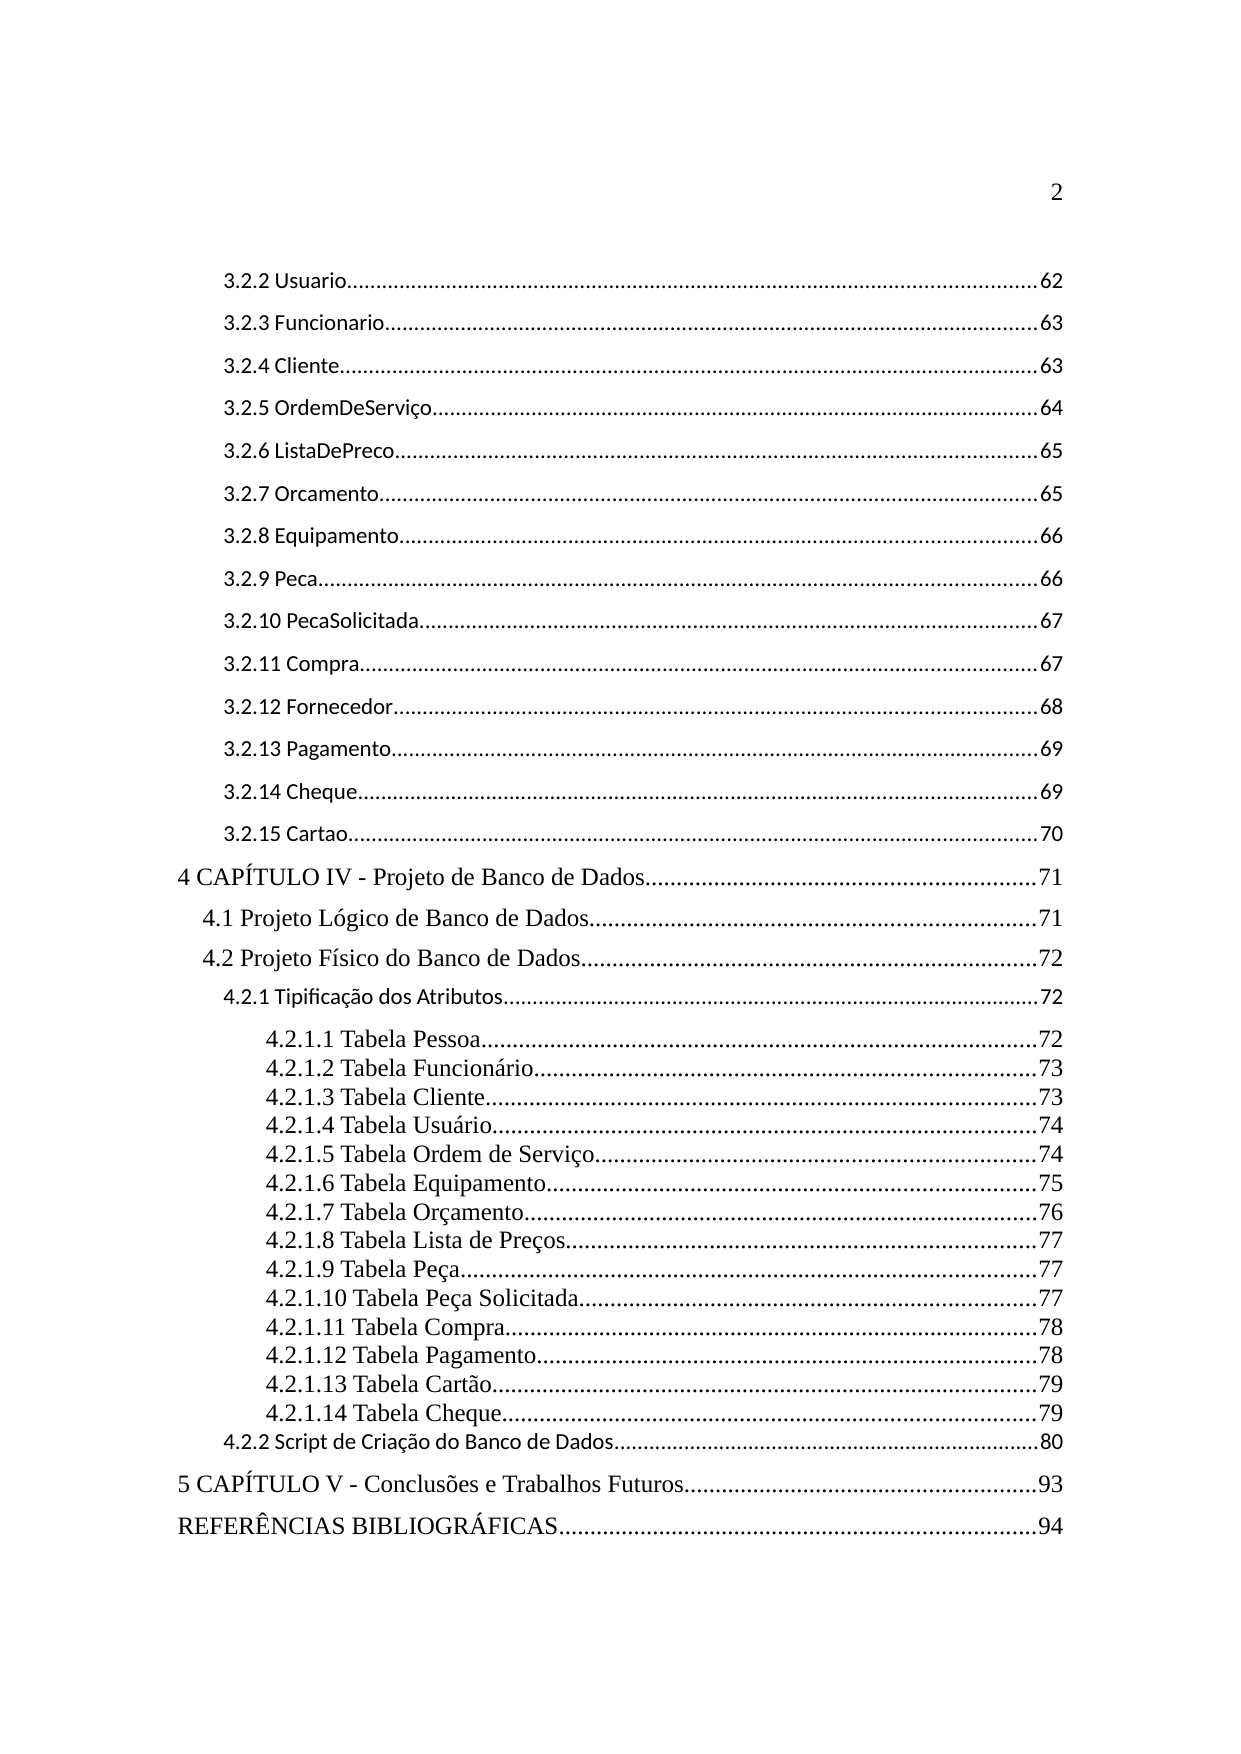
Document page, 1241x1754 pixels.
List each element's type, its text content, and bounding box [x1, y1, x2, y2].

text 4.2.2 Script de Criação do Banco de Dados 80 [223, 1427, 1063, 1455]
text 4.2.1.14 Tabela Cheque 79 [266, 1398, 1063, 1427]
text 3.2.5 OrdemDeServiço 64 [223, 393, 1063, 422]
text 4.2.1.10 Tabela Peça Solicitada 77 [266, 1283, 1063, 1312]
text 3.2.9 Peca 66 [223, 564, 1063, 592]
text 4.2.1.11 Tabela Compra 78 [266, 1312, 1063, 1341]
text 4.2.1.3 Tabela Cliente 73 [266, 1082, 1063, 1111]
text 3.2.8 Equipamento 66 [223, 521, 1063, 549]
text 3.2.6 ListaDePreco 65 [223, 436, 1063, 464]
text 3.2.11 Compra 67 [223, 649, 1063, 677]
text 3.2.10 PecaSolicitada 67 [223, 607, 1063, 634]
text 4.2.1.9 Tabela Peça 77 [266, 1254, 1063, 1283]
text 4.2.1.1 Tabela Pessoa 72 [266, 1024, 1063, 1053]
text 3.2.2 Usuario 62 [223, 266, 1063, 294]
text 4.2.1.5 Tabela Ordem de Serviço 74 [266, 1139, 1063, 1168]
text 3.2.13 Pagamento 69 [223, 734, 1063, 762]
text 4.1 Projeto Lógico de Banco de Dados 71 [202, 903, 1063, 932]
text 4.2.1.8 Tabela Lista de Preços 77 [266, 1226, 1063, 1254]
text 3.2.7 Orcamento 65 [223, 479, 1063, 507]
text 4.2.1.6 Tabela Equipamento 75 [266, 1168, 1063, 1197]
text REFERÊNCIAS BIBLIOGRÁFICAS 94 [177, 1511, 1063, 1539]
text 4 CAPÍTULO IV - Projeto de Banco de Dados 71 [177, 862, 1063, 891]
text 3.2.14 Cheque 69 [223, 777, 1063, 805]
text 4.2.1.12 Tabela Pagamento 78 [266, 1341, 1063, 1369]
text 3.2.4 Cliente 63 [223, 351, 1063, 379]
text 3.2.12 Fornecedor 68 [223, 692, 1063, 720]
text 4.2.1.2 Tabela Funcionário 73 [266, 1053, 1063, 1082]
text 4.2.1.4 Tabela Usuário 74 [266, 1111, 1063, 1139]
text 4.2.1.13 Tabela Cartão 79 [266, 1369, 1063, 1398]
text 3.2.15 Cartao 70 [223, 819, 1063, 848]
text 4.2.1.7 Tabela Orçamento 76 [266, 1197, 1063, 1226]
text 5 CAPÍTULO V - Conclusões e Trabalhos Futuros 93 [177, 1469, 1063, 1498]
text 4.2 Projeto Físico do Banco de Dados 72 [202, 943, 1063, 971]
text 4.2.1 Tipificação dos Atributos 72 [223, 982, 1063, 1010]
text 3.2.3 Funcionario 63 [223, 308, 1063, 336]
